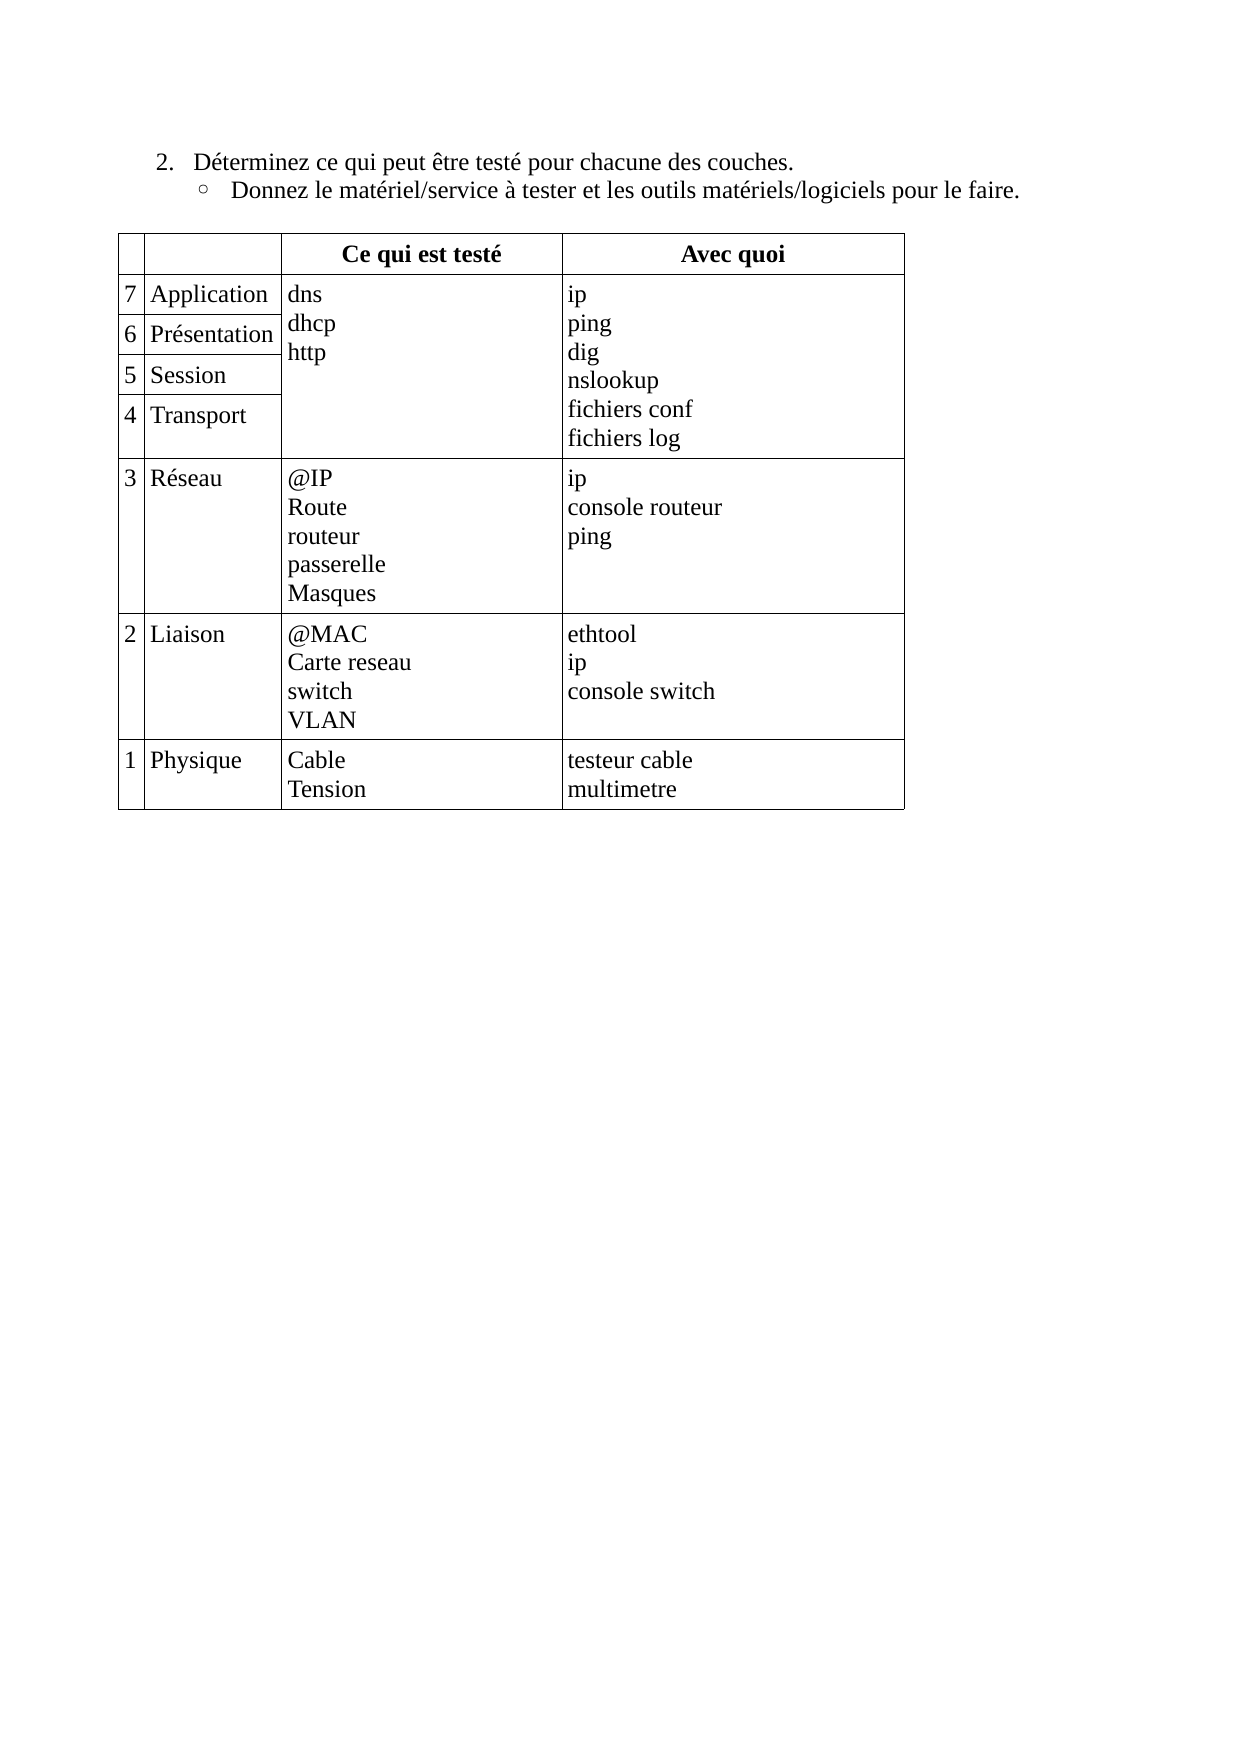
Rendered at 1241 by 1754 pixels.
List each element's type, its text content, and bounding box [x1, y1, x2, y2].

table_cell Présentation [145, 315, 281, 354]
table_header Avec quoi [563, 234, 904, 273]
table_cell @IP Route routeur passerelle Masques [282, 459, 562, 613]
table_cell ip console routeur ping [563, 459, 904, 613]
table_cell Physique [145, 740, 281, 808]
table_cell dns dhcp http [282, 275, 562, 457]
table_cell Transport [145, 395, 281, 457]
table_cell ip ping dig nslookup fichiers conf fichiers log [563, 275, 904, 457]
table_cell 4 [119, 395, 144, 457]
table_cell ethtool ip console switch [563, 614, 904, 739]
table_cell Session [145, 355, 281, 394]
table_cell Application [145, 275, 281, 314]
table_header Ce qui est testé [282, 234, 562, 273]
list Donnez le matériel/service à tester et les outils matériels/logiciels pour le faire. [193, 176, 1122, 204]
table_cell 1 [119, 740, 144, 808]
table_cell Réseau [145, 459, 281, 613]
table_header [119, 234, 144, 273]
table_cell 5 [119, 355, 144, 394]
table_cell testeur cable multimetre [563, 740, 904, 808]
table_cell 7 [119, 275, 144, 314]
table_cell Liaison [145, 614, 281, 739]
table_cell 2 [119, 614, 144, 739]
table_cell 6 [119, 315, 144, 354]
table_cell Cable Tension [282, 740, 562, 808]
table_header [145, 234, 281, 273]
list Déterminez ce qui peut être testé pour chacune des couches. [156, 147, 1122, 176]
table_cell 3 [119, 459, 144, 613]
table_cell @MAC Carte reseau switch VLAN [282, 614, 562, 739]
